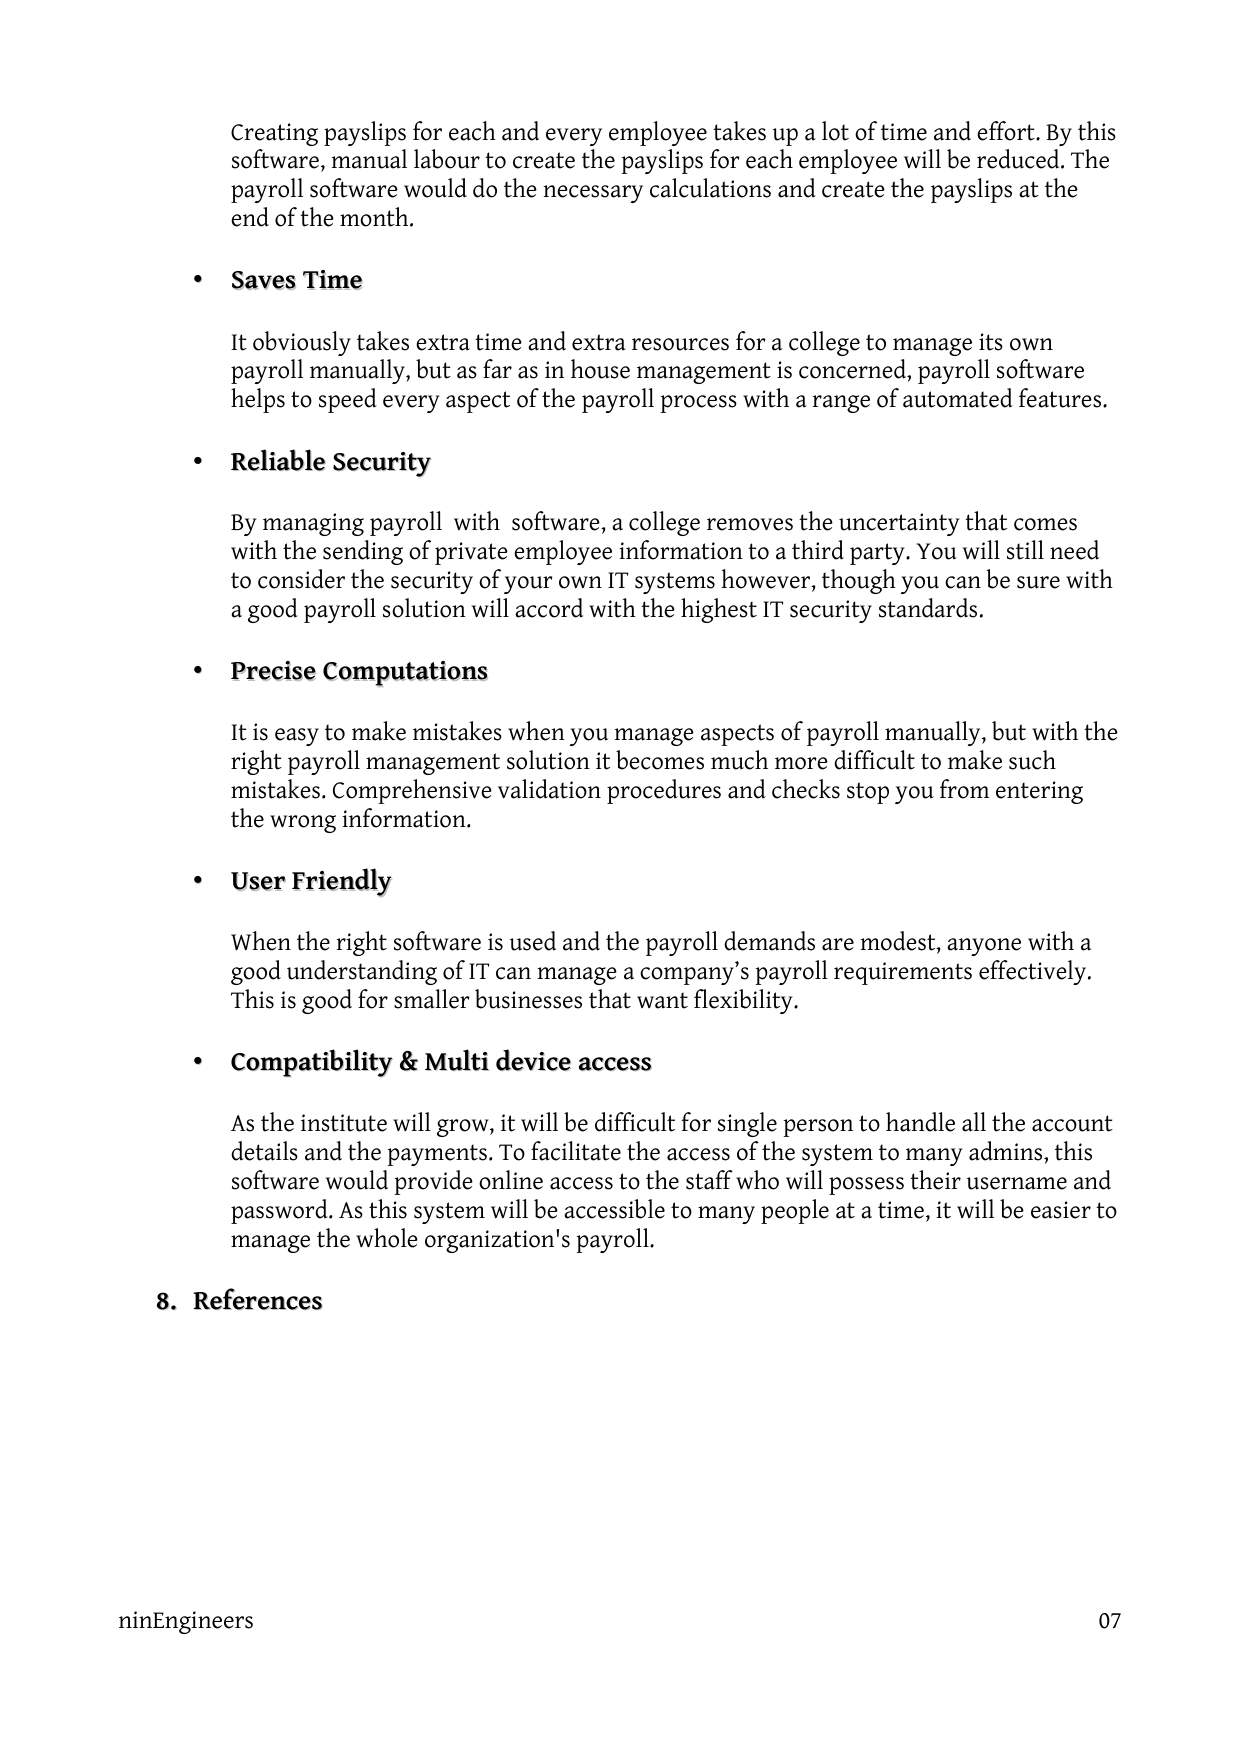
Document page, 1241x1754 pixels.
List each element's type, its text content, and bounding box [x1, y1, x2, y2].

list References [156, 1286, 1122, 1380]
list Reliable Security By managing payroll with software, a college removes the uncertainty that comes with the sending of private employee information to a third party. You will still need to consider the security of your own IT systems however, though you can be sure with a good payroll solution will accord with the highest IT security standards. [193, 446, 1122, 656]
list User Friendly When the right software is used and the payroll demands are modest, anyone with a good understanding of IT can manage a company’s payroll requirements effectively. This is good for smaller businesses that want flexibility. [193, 866, 1122, 1047]
list Saves Time It obviously takes extra time and extra resources for a college to manage its own payroll manually, but as far as in house management is concerned, payroll software helps to speed every aspect of the payroll process with a range of automated features. [193, 265, 1122, 446]
list Creating payslips for each and every employee takes up a lot of time and effort. By this software, manual labour to create the payslips for each employee will be reduced. The payroll software would do the necessary calculations and create the payslips at the end of the month. [193, 118, 1122, 265]
list Precise Computations It is easy to make mistakes when you manage aspects of payroll manually, but with the right payroll management solution it becomes much more difficult to make such mistakes. Comprehensive validation procedures and checks stop you from entering the wrong information. [193, 656, 1122, 866]
list Compatibility & Multi device access As the institute will grow, it will be difficult for single person to handle all the account details and the payments. To facilitate the access of the system to many admins, this software would provide online access to the staff who will possess their username and password. As this system will be accessible to many people at a time, it will be easier to manage the whole organization's payroll. [193, 1047, 1122, 1286]
